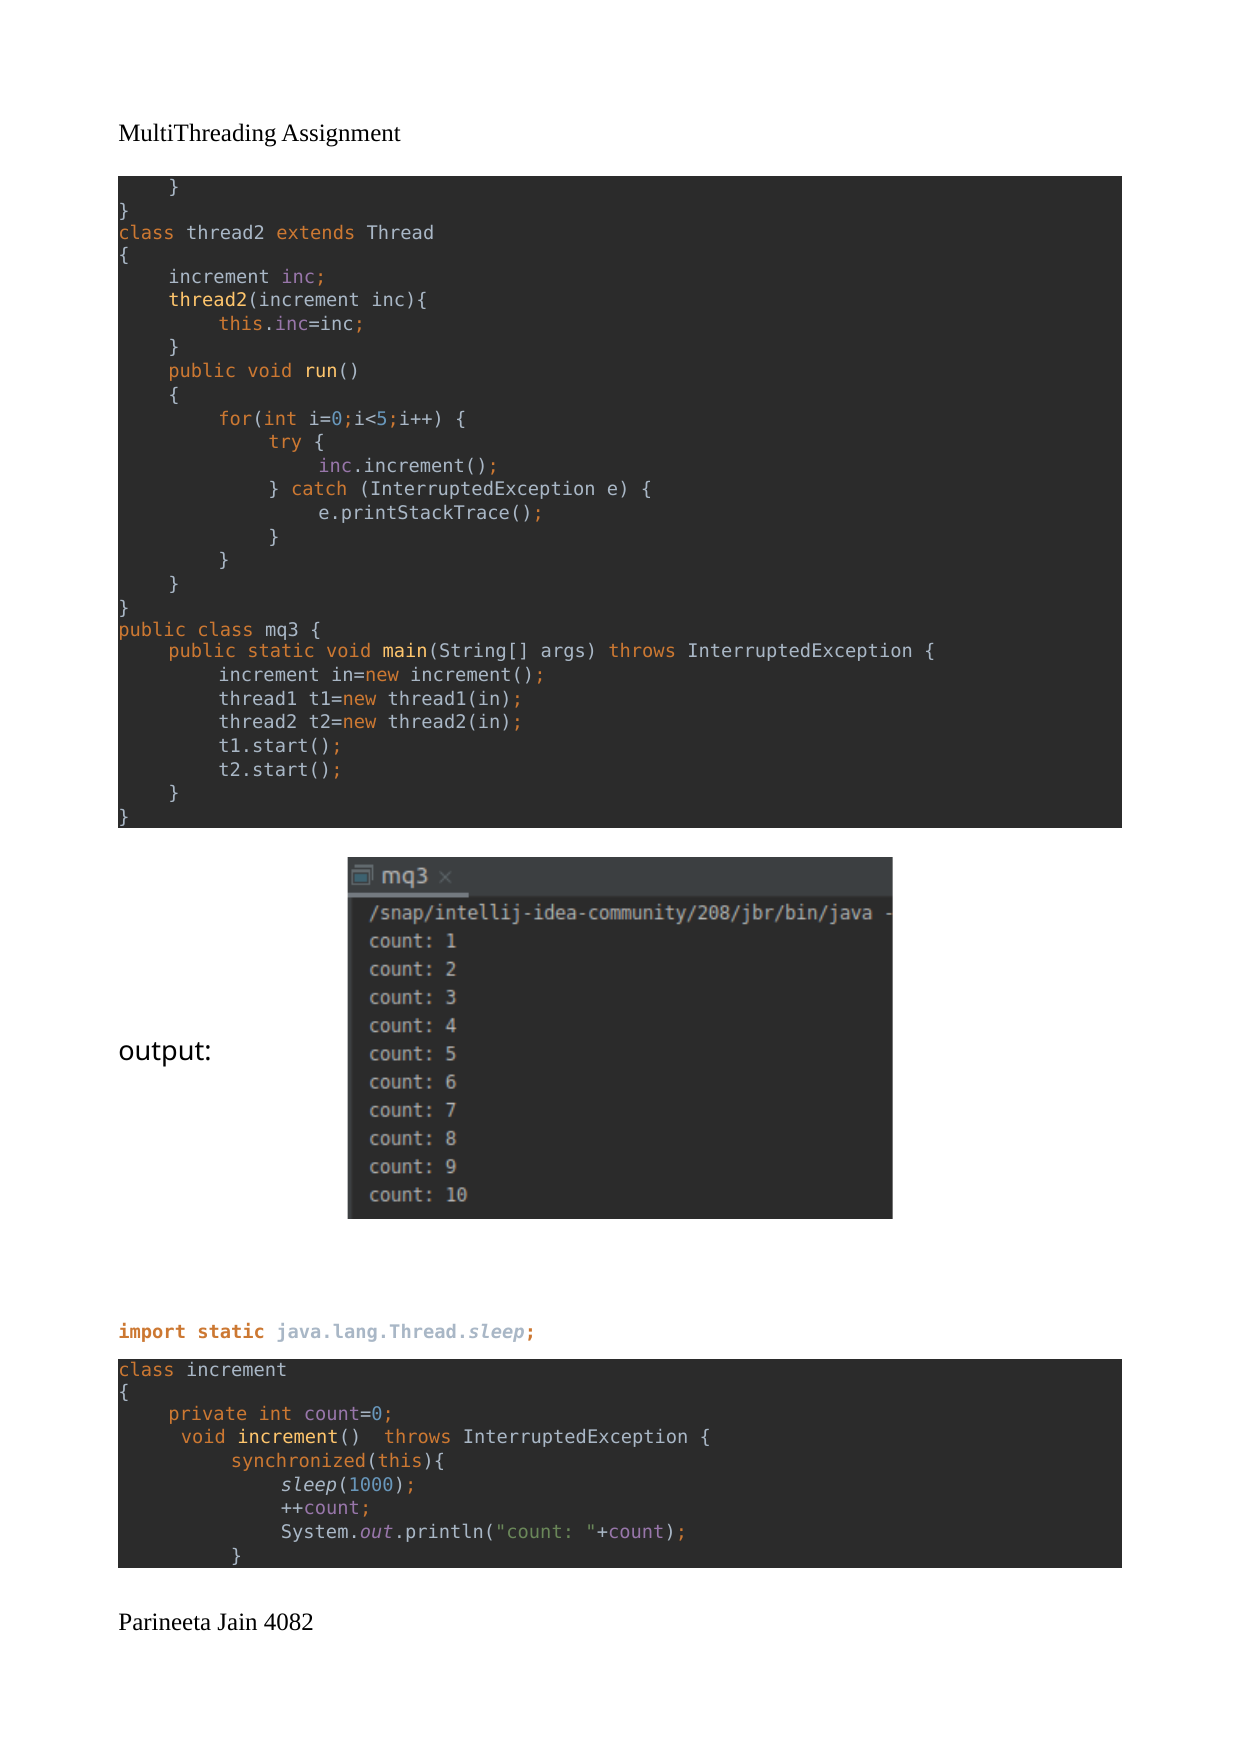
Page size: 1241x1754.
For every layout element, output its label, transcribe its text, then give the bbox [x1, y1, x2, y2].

text } [118, 176, 1122, 200]
text e.printStackTrace(); [118, 502, 1122, 526]
text t2.start(); [118, 759, 1122, 782]
picture [347, 857, 893, 1219]
text { [118, 1381, 1122, 1403]
text try { [118, 431, 1122, 455]
text thread2 t2=new thread2(in); [118, 711, 1122, 735]
text } [118, 806, 1122, 828]
text class increment [118, 1359, 1122, 1381]
text public static void main(String[] args) throws InterruptedException { [118, 640, 1122, 664]
text } [118, 526, 1122, 549]
text this.inc=inc; [118, 313, 1122, 337]
text void increment() throws InterruptedException { [118, 1426, 1122, 1450]
text { [118, 384, 1122, 407]
text inc.increment(); [118, 455, 1122, 478]
text } [118, 200, 1122, 222]
text class thread2 extends Thread [118, 222, 1122, 244]
text } [118, 782, 1122, 806]
text } catch (InterruptedException e) { [118, 478, 1122, 502]
text thread1 t1=new thread1(in); [118, 688, 1122, 711]
text } [118, 573, 1122, 597]
text [893, 1031, 1122, 1068]
text ++count; [118, 1497, 1122, 1521]
text output: [118, 1031, 347, 1068]
text } [118, 549, 1122, 573]
text } [118, 1544, 1122, 1568]
text { [118, 244, 1122, 266]
text increment inc; [118, 266, 1122, 289]
text t1.start(); [118, 735, 1122, 759]
text synchronized(this){ [118, 1450, 1122, 1474]
text } [118, 597, 1122, 618]
text import static java.lang.Thread.sleep; [118, 1321, 1122, 1343]
text increment in=new increment(); [118, 664, 1122, 688]
text for(int i=0;i<5;i++) { [118, 407, 1122, 431]
text public class mq3 { [118, 618, 1122, 640]
text private int count=0; [118, 1403, 1122, 1426]
text sleep(1000); [118, 1474, 1122, 1497]
text } [118, 337, 1122, 360]
text public void run() [118, 360, 1122, 384]
text System.out.println("count: "+count); [118, 1521, 1122, 1544]
text thread2(increment inc){ [118, 289, 1122, 313]
